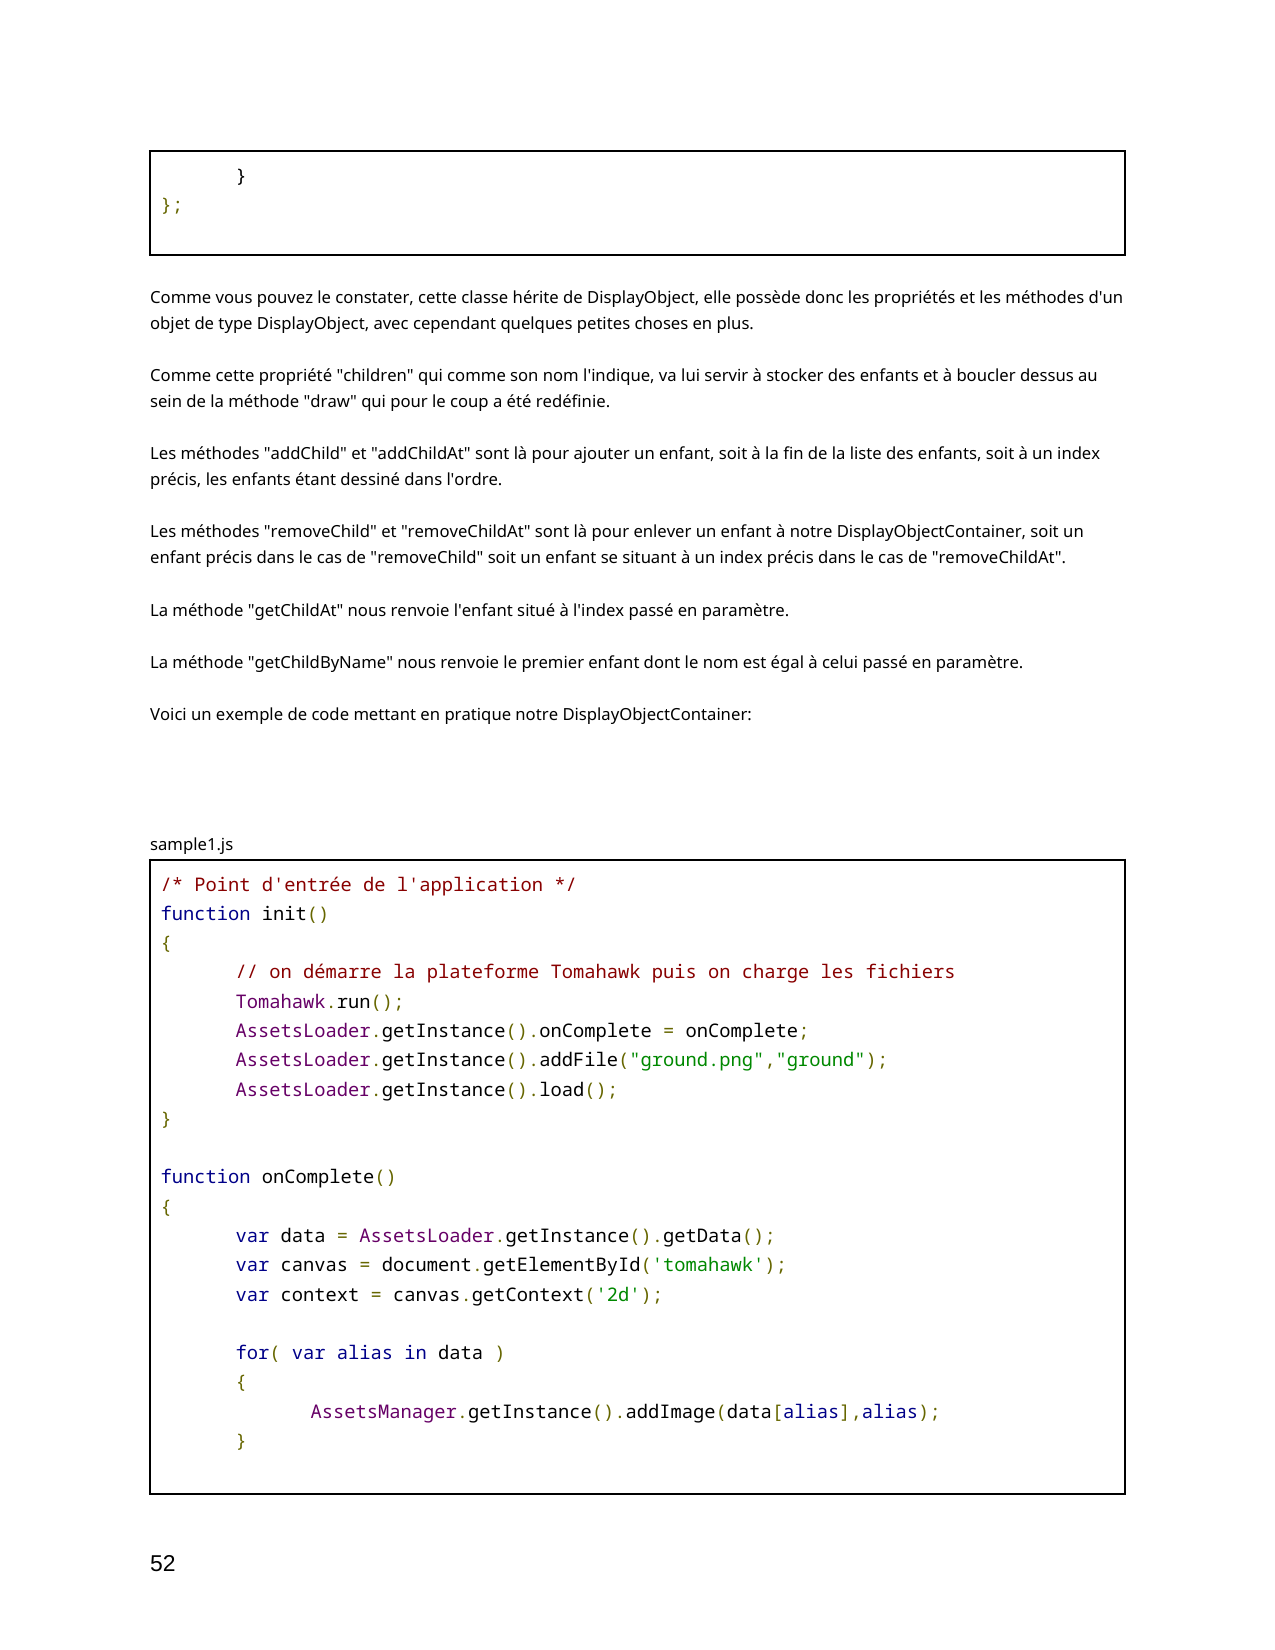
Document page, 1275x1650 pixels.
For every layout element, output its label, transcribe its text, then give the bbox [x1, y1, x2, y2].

text Comme vous pouvez le constater, cette classe hérite de DisplayObject, elle possède donc les propriétés et les méthodes d'un objet de type DisplayObject, avec cependant quelques petites choses en plus. [150, 286, 1125, 334]
text Les méthodes "addChild" et "addChildAt" sont là pour ajouter un enfant, soit à la fin de la liste des enfants, soit à un index précis, les enfants étant dessiné dans l'ordre. [150, 442, 1125, 491]
text Comme cette propriété "children" qui comme son nom l'indique, va lui servir à stocker des enfants et à boucler dessus au sein de la méthode "draw" qui pour le coup a été redéfinie. [150, 364, 1125, 412]
text La méthode "getChildAt" nous renvoie l'enfant situé à l'index passé en paramètre. [150, 598, 1125, 621]
text Voici un exemple de code mettant en pratique notre DisplayObjectContainer: [150, 702, 1125, 725]
table_header } }; [151, 152, 1124, 254]
table_header /* Point d'entrée de l'application */ function init() { // on démarre la plateforme Tomahawk puis on charge les fichiers Tomahawk.run(); AssetsLoader.getInstance().onComplete = onComplete; AssetsLoader.getInstance().addFile("ground.png","ground"); AssetsLoader.getInstance().load(); } function onComplete() { var data = AssetsLoader.getInstance().getData(); var canvas = document.getElementById('tomahawk'); var context = canvas.getContext('2d'); for( var alias in data ) { AssetsManager.getInstance().addImage(data[alias],alias); } [151, 861, 1124, 1492]
text sample1.js [150, 832, 1125, 855]
text Les méthodes "removeChild" et "removeChildAt" sont là pour enlever un enfant à notre DisplayObjectContainer, soit un enfant précis dans le cas de "removeChild" soit un enfant se situant à un index précis dans le cas de "removeChildAt". [150, 520, 1125, 569]
text La méthode "getChildByName" nous renvoie le premier enfant dont le nom est égal à celui passé en paramètre. [150, 650, 1125, 673]
